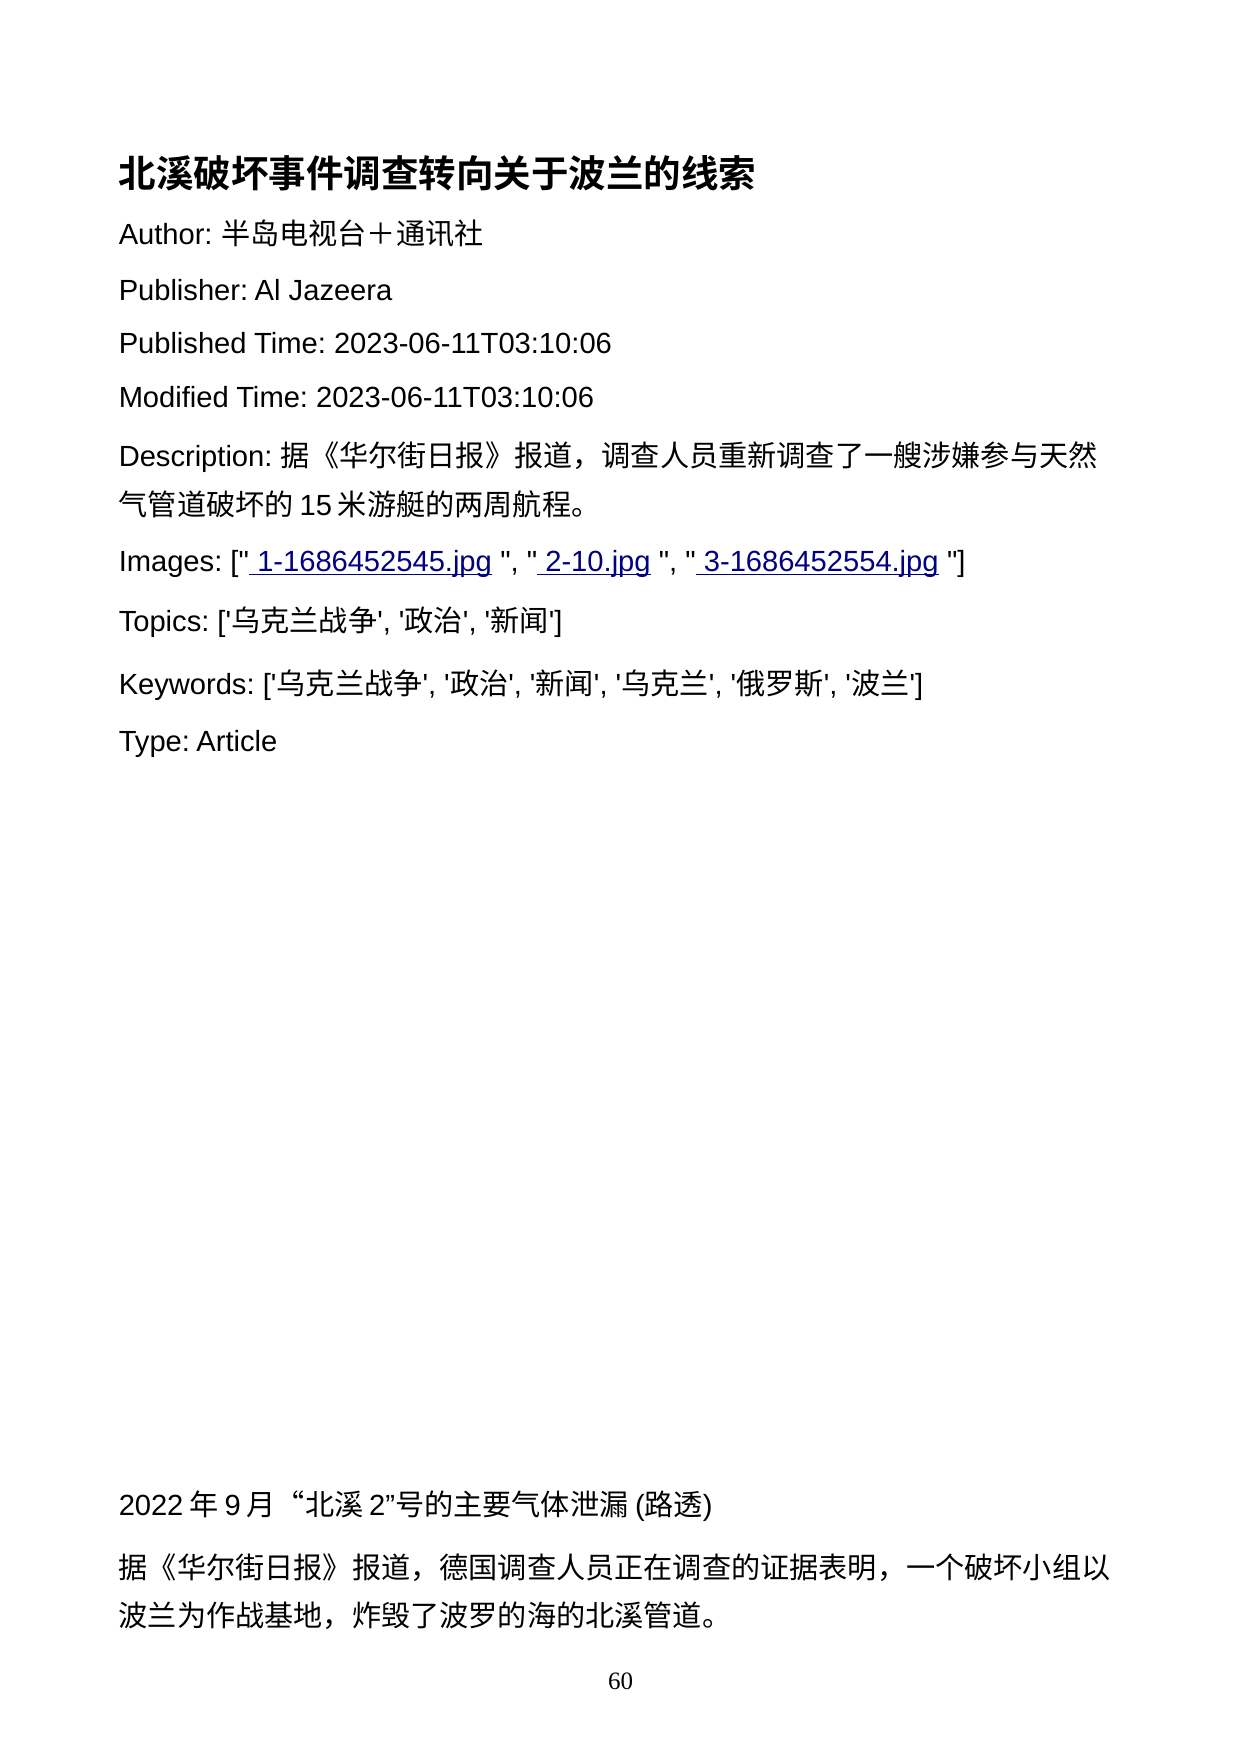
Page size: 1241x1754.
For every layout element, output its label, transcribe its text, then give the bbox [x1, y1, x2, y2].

text Modified Time: 2023-06-11T03:10:06 [118, 380, 1122, 413]
text Topics: ['乌克兰战争', '政治', '新闻'] [118, 598, 1122, 640]
text Type: Article [118, 724, 1122, 757]
text 据《华尔街日报》报道，德国调查人员正在调查的证据表明，一个破坏小组以波兰为作战基地，炸毁了波罗的海的北溪管道。 [118, 1544, 1122, 1635]
subtitle 北溪破坏事件调查转向关于波兰的线索 [118, 143, 1122, 198]
text Keywords: ['乌克兰战争', '政治', '新闻', '乌克兰', '俄罗斯', '波兰'] [118, 661, 1122, 703]
text Images: [" 1-1686452545.jpg ", " 2-10.jpg ", " 3-1686452554.jpg "] [118, 544, 1122, 578]
text 2022年9月“北溪2”号的主要气体泄漏 (路透) [118, 777, 1122, 1523]
text Publisher: Al Jazeera [118, 273, 1122, 307]
text Author: 半岛电视台＋通讯社 [118, 210, 1122, 253]
text Published Time: 2023-06-11T03:10:06 [118, 327, 1122, 360]
text Description: 据《华尔街日报》报道，调查人员重新调查了一艘涉嫌参与天然气管道破坏的15米游艇的两周航程。 [118, 433, 1122, 524]
